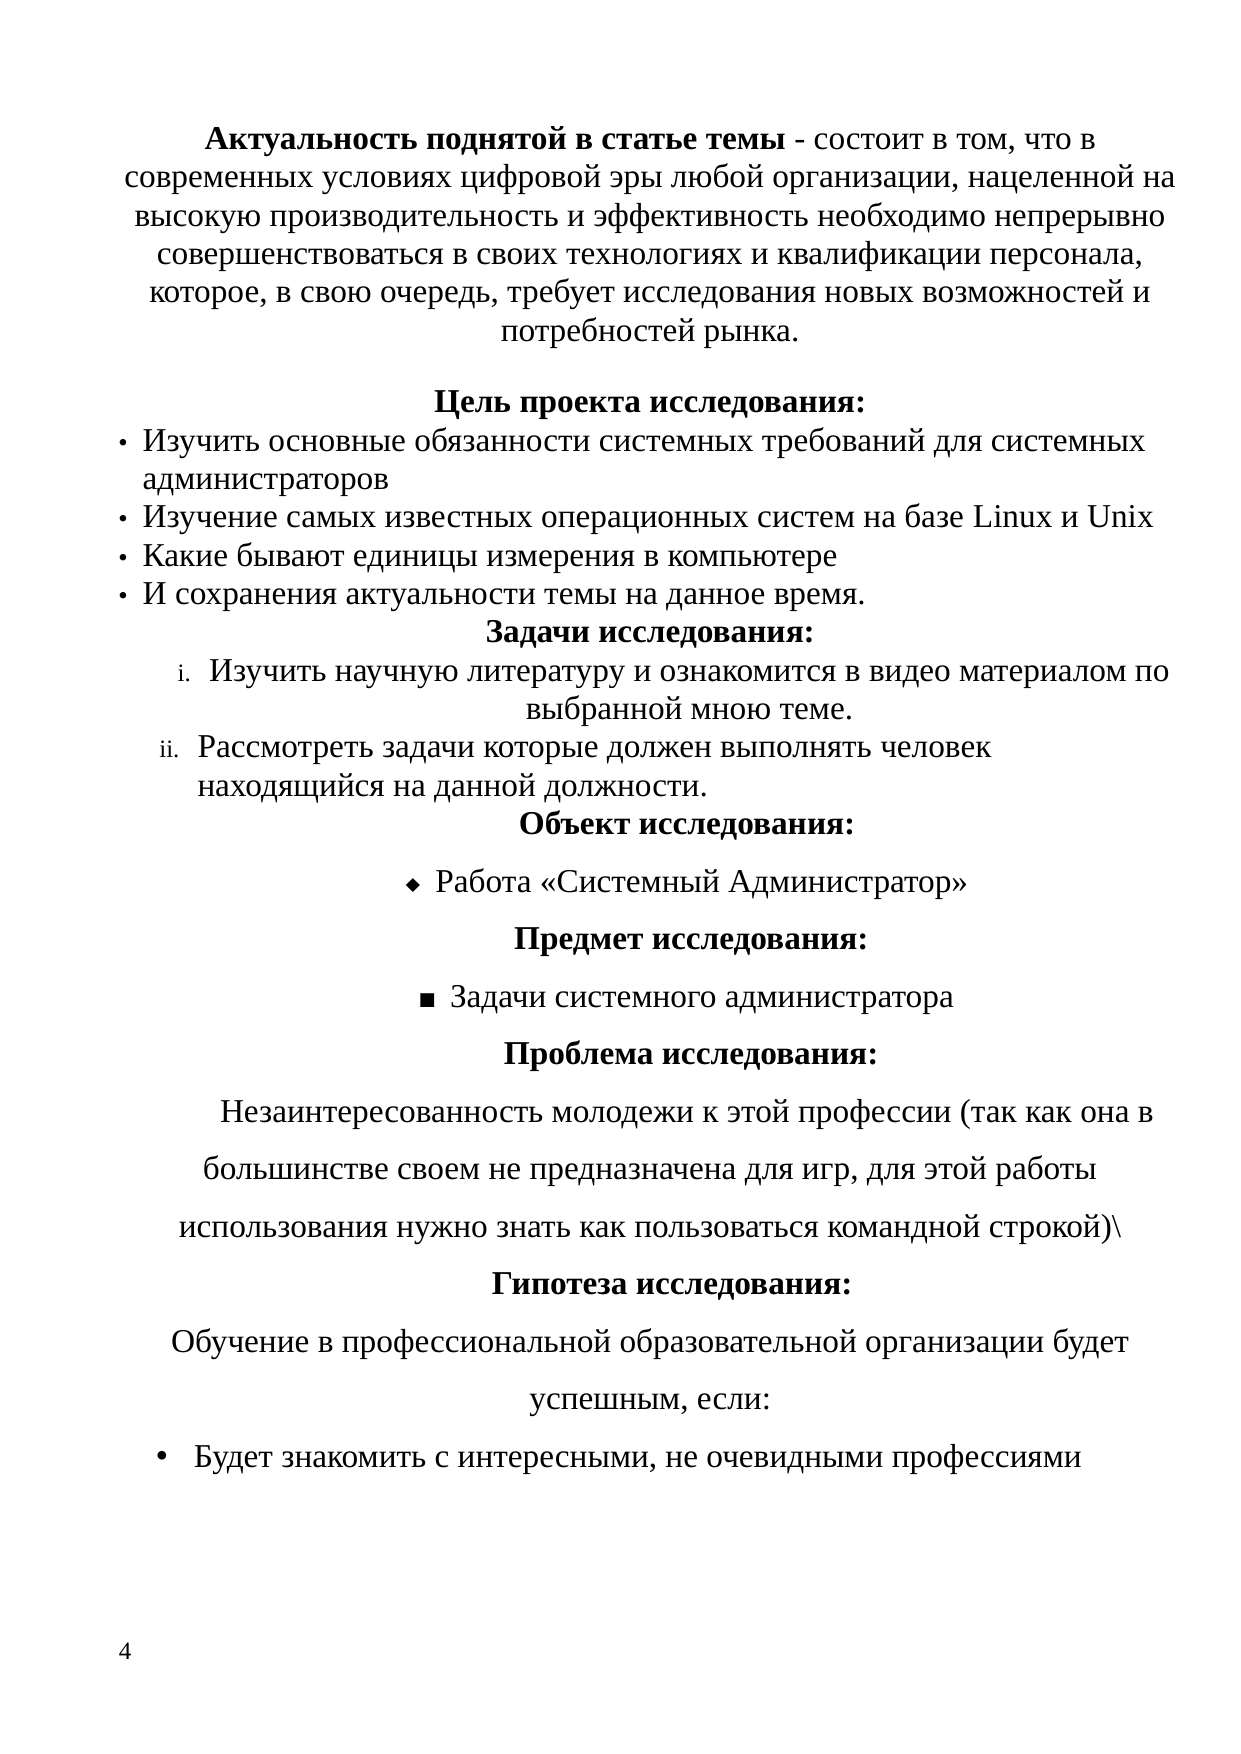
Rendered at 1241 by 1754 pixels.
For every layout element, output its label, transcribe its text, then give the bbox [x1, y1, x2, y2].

list Изучить научную литературу и ознакомится в видео материалом по выбранной мною теме. [179, 650, 1181, 727]
text Объект исследования: [119, 803, 1181, 842]
text Обучение в профессиональной образовательной организации будет успешным, если: [119, 1321, 1181, 1417]
text Проблема исследования: [119, 1033, 1181, 1072]
text Актуальность поднятой в статье темы - состоит в том, что в современных условиях цифровой эры любой организации, нацеленной на высокую производительность и эффективность необходимо непрерывно совершенствоваться в своих технологиях и квалификации персонала, которое, в свою очередь, требует исследования новых возможностей и потребностей рынка. [119, 118, 1181, 348]
list И сохранения актуальности темы на данное время. [119, 573, 1181, 612]
list Изучение самых известных операционных систем на базе Linux и Unix [119, 497, 1181, 535]
list Работа «Системный Администратор» [119, 861, 1181, 899]
text Незаинтересованность молодежи к этой профессии (так как она в большинстве своем не предназначена для игр, для этой работы использования нужно знать как пользоваться командной строкой)\ [119, 1091, 1181, 1244]
list Какие бывают единицы измерения в компьютере [119, 535, 1181, 573]
text Гипотеза исследования: [119, 1263, 1181, 1302]
text Цель проекта исследования: [119, 382, 1181, 420]
text Задачи исследования: [119, 612, 1181, 650]
list Изучить основные обязанности системных требований для системных администраторов [119, 420, 1181, 497]
text Предмет исследования: [119, 918, 1181, 957]
list Задачи системного администратора [119, 976, 1181, 1014]
list Будет знакомить с интересными, не очевидными профессиями [156, 1436, 1181, 1474]
list Рассмотреть задачи которые должен выполнять человек находящийся на данной должности. [179, 727, 1181, 803]
